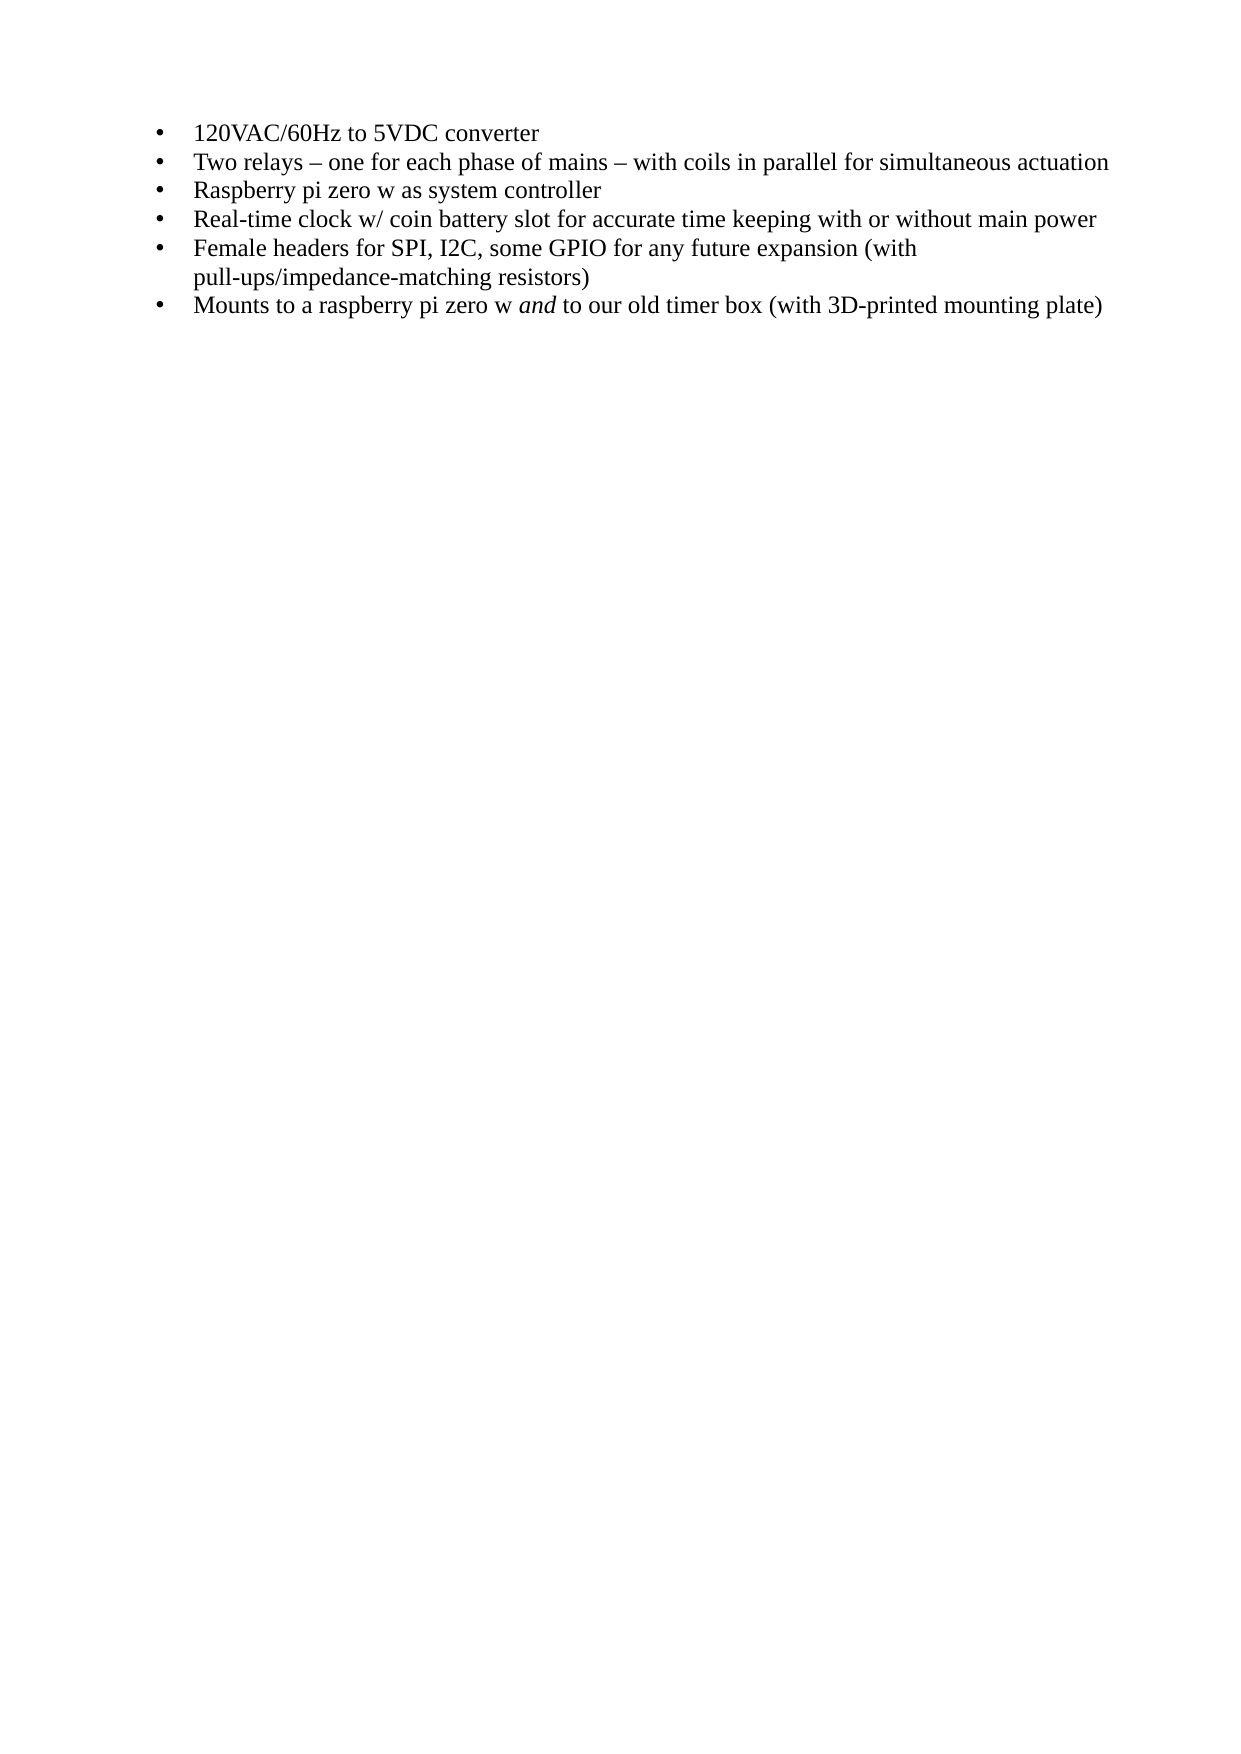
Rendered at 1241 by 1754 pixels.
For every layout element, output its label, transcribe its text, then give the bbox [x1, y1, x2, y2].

list Female headers for SPI, I2C, some GPIO for any future expansion (with pull-ups/impedance-matching resistors) [156, 233, 1122, 291]
list Two relays – one for each phase of mains – with coils in parallel for simultaneous actuation [156, 147, 1122, 176]
list 120VAC/60Hz to 5VDC converter [156, 118, 1122, 147]
list Raspberry pi zero w as system controller [156, 176, 1122, 204]
list Real-time clock w/ coin battery slot for accurate time keeping with or without main power [156, 204, 1122, 233]
list Mounts to a raspberry pi zero w and to our old timer box (with 3D-printed mounting plate) [156, 291, 1122, 319]
